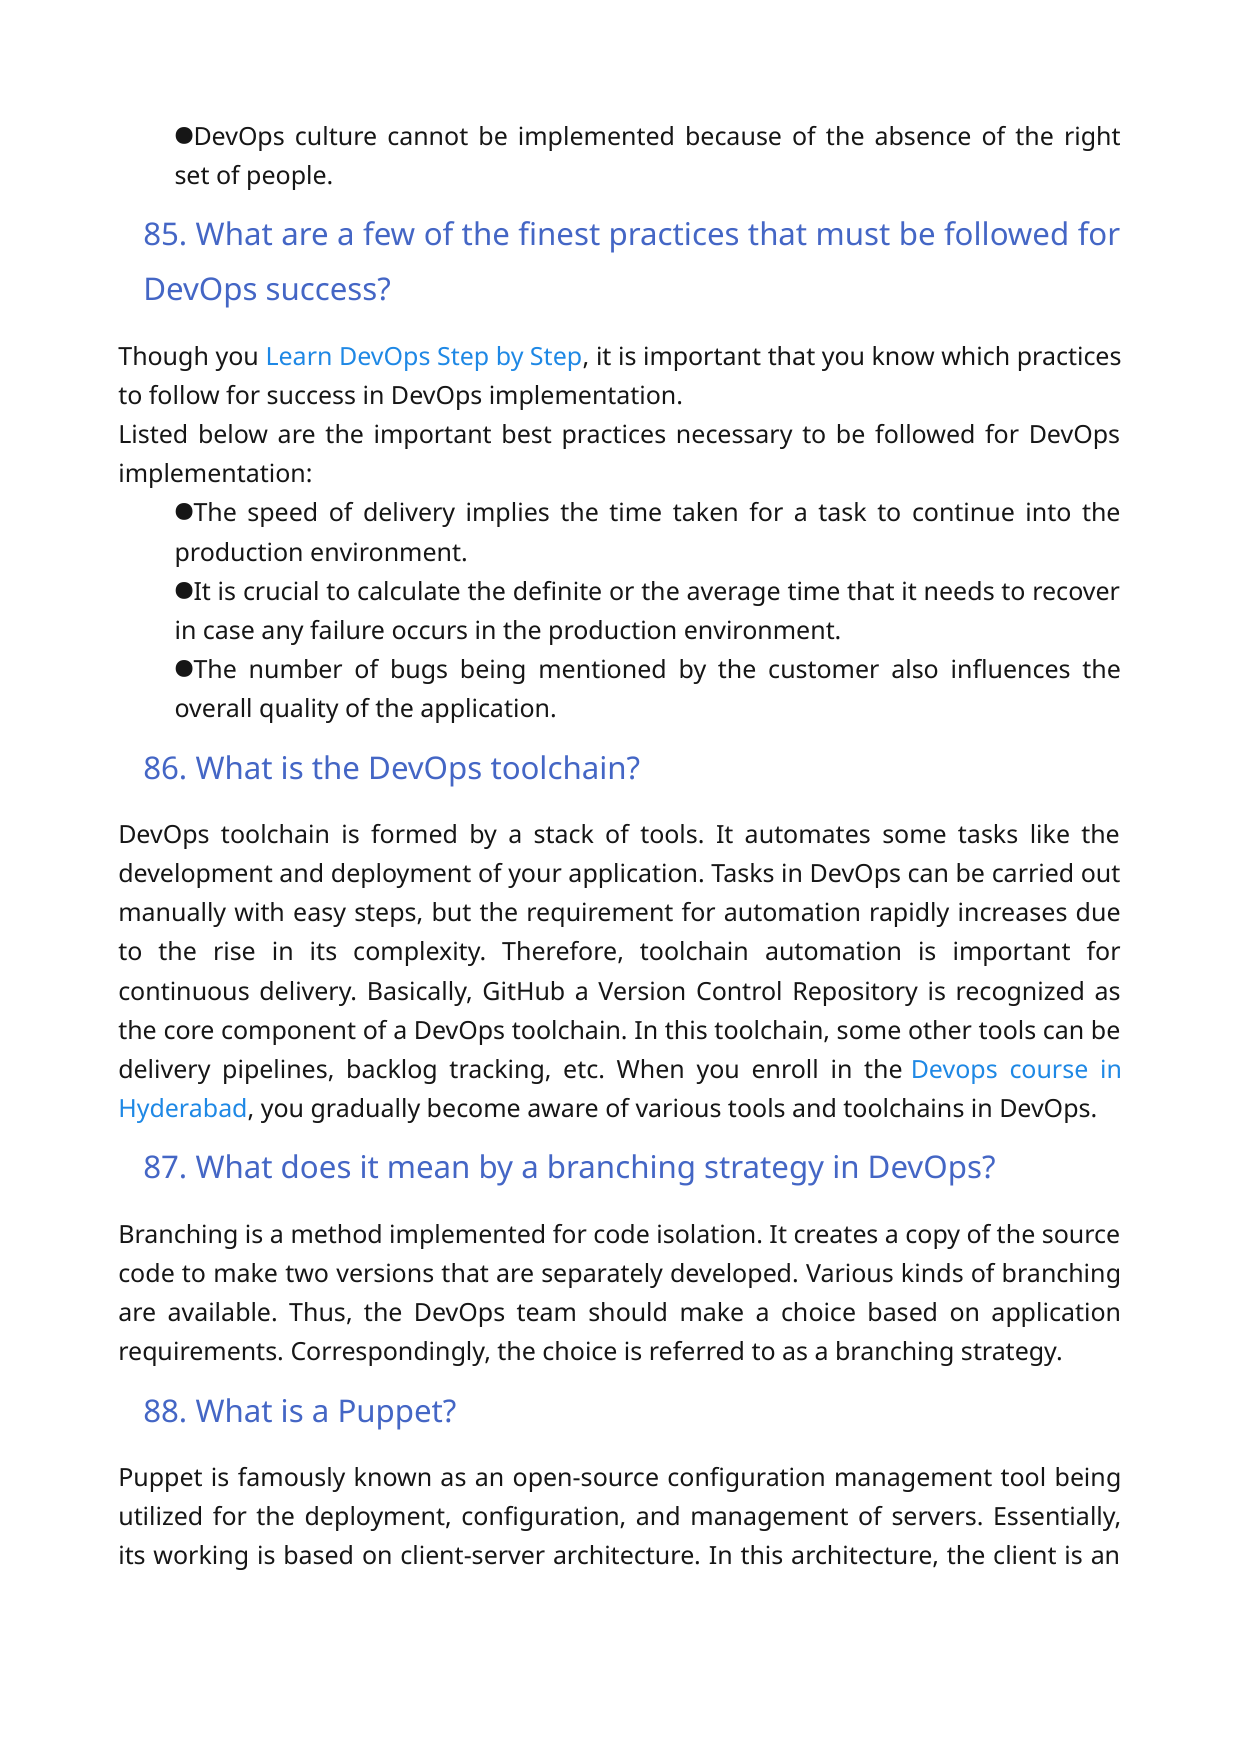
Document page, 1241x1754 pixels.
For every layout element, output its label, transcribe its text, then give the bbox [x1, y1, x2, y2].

list Puppet is famously known as an open-source configuration management tool being utilized for the deployment, configuration, and management of servers. Essentially, its working is based on client-server architecture. In this architecture, the client is an [118, 1460, 1122, 1572]
list Though you Learn DevOps Step by Step, it is important that you know which practices to follow for success in DevOps implementation. [118, 338, 1122, 412]
list The number of bugs being mentioned by the customer also influences the overall quality of the application. [149, 652, 1122, 725]
subtitle 88. What is a Puppet? [118, 1389, 1122, 1431]
list Listed below are the important best practices necessary to be followed for DevOps implementation: [118, 417, 1122, 490]
list DevOps culture cannot be implemented because of the absence of the right set of people. [149, 118, 1122, 191]
list DevOps toolchain is formed by a stack of tools. It automates some tasks like the development and deployment of your application. Tasks in DevOps can be carried out manually with easy steps, but the requirement for automation rapidly increases due to the rise in its complexity. Therefore, toolchain automation is important for continuous delivery. Basically, GitHub a Version Control Repository is recognized as the core component of a DevOps toolchain. In this toolchain, some other tools can be delivery pipelines, backlog tracking, etc. When you enroll in the Devops course in Hyderabad, you gradually become aware of various tools and toolchains in DevOps. [118, 817, 1122, 1125]
subtitle 86. What is the DevOps toolchain? [118, 746, 1122, 788]
subtitle 87. What does it mean by a branching strategy in DevOps? [118, 1146, 1122, 1188]
list The speed of delivery implies the time taken for a task to continue into the production environment. [149, 495, 1122, 568]
list Branching is a method implemented for code isolation. It creates a copy of the source code to make two versions that are separately developed. Various kinds of branching are available. Thus, the DevOps team should make a choice based on application requirements. Correspondingly, the choice is referred to as a branching strategy. [118, 1216, 1122, 1368]
list It is crucial to calculate the definite or the average time that it needs to recover in case any failure occurs in the production environment. [149, 573, 1122, 647]
subtitle 85. What are a few of the finest practices that must be followed for DevOps success? [118, 212, 1122, 310]
